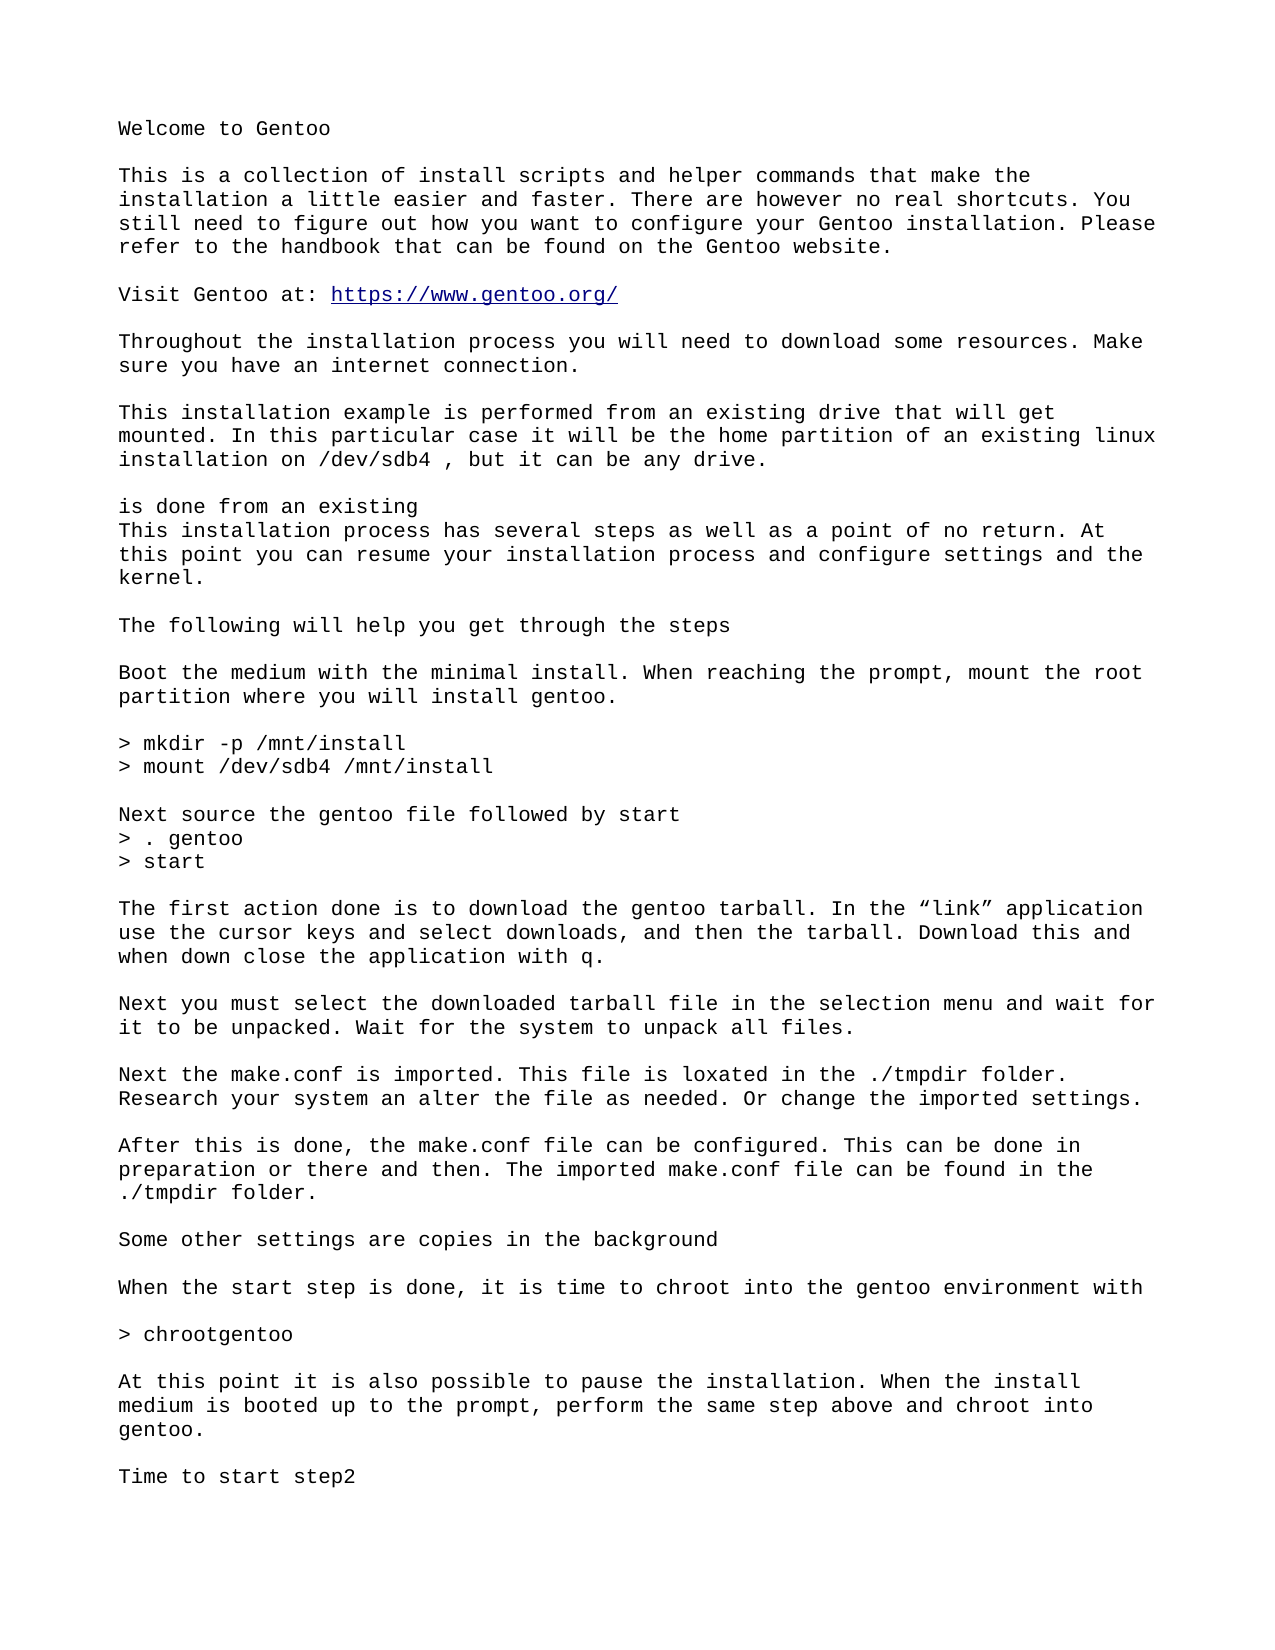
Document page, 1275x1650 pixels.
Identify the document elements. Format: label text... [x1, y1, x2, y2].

text After this is done, the make.conf file can be configured. This can be done in preparation or there and then. The imported make.conf file can be found in the ./tmpdir folder. [118, 1135, 1157, 1206]
text Time to start step2 [118, 1466, 1157, 1489]
text Boot the medium with the minimal install. When reaching the prompt, mount the root partition where you will install gentoo. [118, 662, 1157, 709]
text Visit Gentoo at: https://www.gentoo.org/ [118, 284, 1157, 307]
text Next you must select the downloaded tarball file in the selection menu and wait for it to be unpacked. Wait for the system to unpack all files. [118, 993, 1157, 1040]
text Throughout the installation process you will need to download some resources. Make sure you have an internet connection. [118, 331, 1157, 378]
text Next the make.conf is imported. This file is loxated in the ./tmpdir folder. Research your system an alter the file as needed. Or change the imported settings. [118, 1064, 1157, 1111]
text When the start step is done, it is time to chroot into the gentoo environment with [118, 1277, 1157, 1300]
text Some other settings are copies in the background [118, 1229, 1157, 1253]
text > start [118, 851, 1157, 875]
text Next source the gentoo file followed by start [118, 804, 1157, 827]
text > . gentoo [118, 827, 1157, 851]
text At this point it is also possible to pause the installation. When the install medium is booted up to the prompt, perform the same step above and chroot into gentoo. [118, 1371, 1157, 1442]
text Welcome to Gentoo [118, 118, 1157, 142]
text This installation example is performed from an existing drive that will get mounted. In this particular case it will be the home partition of an existing linux installation on /dev/sdb4 , but it can be any drive. [118, 402, 1157, 473]
text > mkdir -p /mnt/install [118, 733, 1157, 757]
text This installation process has several steps as well as a point of no return. At this point you can resume your installation process and configure settings and the kernel. [118, 520, 1157, 591]
text > chrootgentoo [118, 1324, 1157, 1348]
text This is a collection of install scripts and helper commands that make the installation a little easier and faster. There are however no real shortcuts. You still need to figure out how you want to configure your Gentoo installation. Please refer to the handbook that can be found on the Gentoo website. [118, 165, 1157, 260]
text The first action done is to download the gentoo tarball. In the “link” application use the cursor keys and select downloads, and then the tarball. Download this and when down close the application with q. [118, 898, 1157, 969]
text is done from an existing [118, 496, 1157, 520]
text The following will help you get through the steps [118, 615, 1157, 638]
text > mount /dev/sdb4 /mnt/install [118, 757, 1157, 780]
